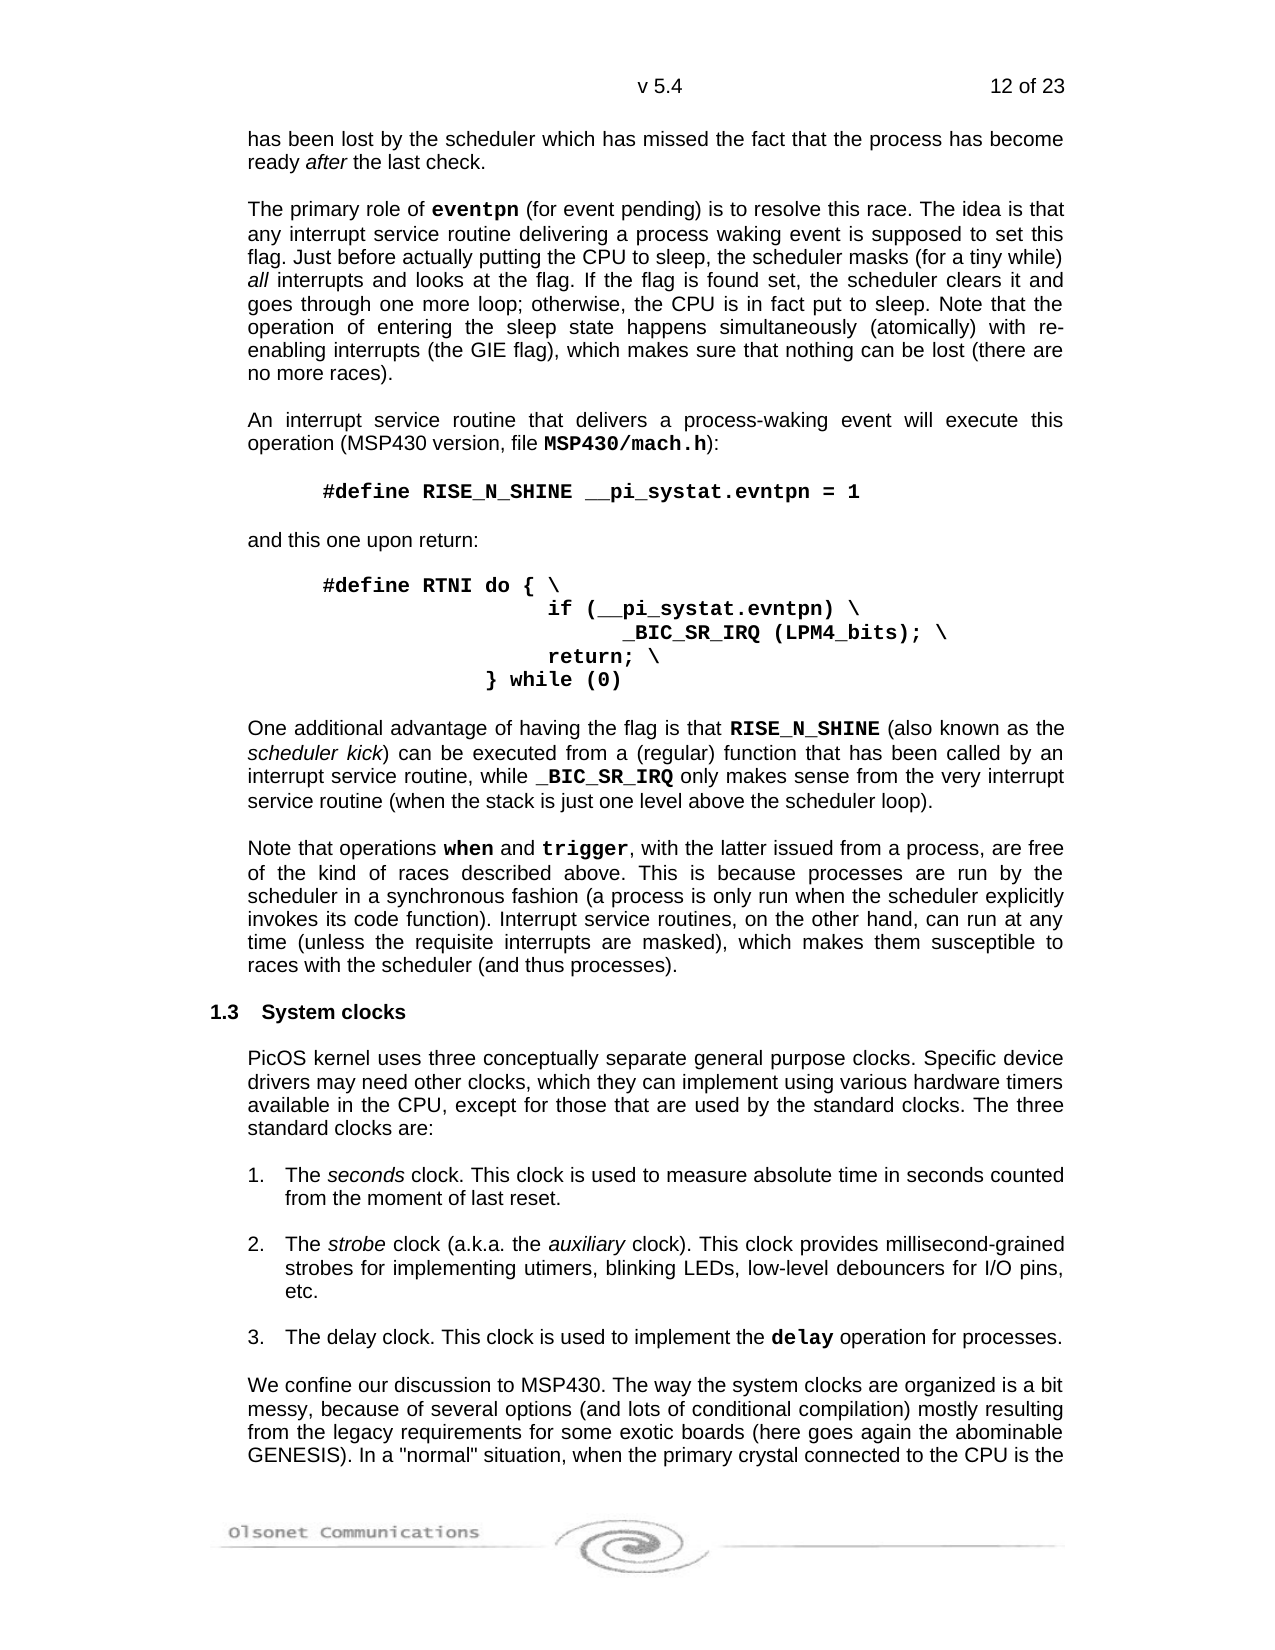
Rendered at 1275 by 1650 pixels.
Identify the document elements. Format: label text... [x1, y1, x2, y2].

text We confine our discussion to MSP430. The way the system clocks are organized is a bit messy, because of several options (and lots of conditional compilation) mostly resulting from the legacy requirements for some exotic boards (here goes again the abominable GENESIS). In a "normal" situation, when the primary crystal connected to the CPU is the [247, 1374, 1065, 1467]
text Note that operations when and trigger, with the latter issued from a process, are free of the kind of races described above. This is because processes are run by the scheduler in a synchronous fashion (a process is only run when the scheduler explicitly invokes its code function). Interrupt service routines, on the other hand, can run at any time (unless the requisite interrupts are masked), which makes them susceptible to races with the scheduler (and thus processes). [247, 836, 1065, 977]
text has been lost by the scheduler which has missed the fact that the process has become ready after the last check. [247, 128, 1065, 174]
text #define RTNI do { \ [247, 575, 1065, 598]
text #define RISE_N_SHINE __pi_systat.evntpn = 1 [247, 480, 1065, 505]
text An interrupt service routine that delivers a process-waking event will execute this operation (MSP430 version, file MSP430/mach.h): [247, 408, 1065, 457]
text PicOS kernel uses three conceptually separate general purpose clocks. Specific device drivers may need other clocks, which they can implement using various hardware timers available in the CPU, except for those that are used by the standard clocks. The three standard clocks are: [247, 1047, 1065, 1140]
picture [210, 1504, 1065, 1596]
list The strobe clock (a.k.a. the auxiliary clock). This clock provides millisecond-grained strobes for implementing utimers, blinking LEDs, low-level debouncers for I/O pins, etc. [247, 1233, 1065, 1302]
text The primary role of eventpn (for event pending) is to resolve this race. The idea is that any interrupt service routine delivering a process waking event is supposed to set this flag. Just before actually putting the CPU to sleep, the scheduler masks (for a tiny while) all interrupts and looks at the flag. If the flag is found set, the scheduler clears it and goes through one more loop; otherwise, the CPU is in fact put to sleep. Note that the operation of entering the sleep state happens simultaneously (atomically) with re-enabling interrupts (the GIE flag), which makes sure that nothing can be lost (there are no more races). [247, 197, 1065, 385]
text return; \ [247, 646, 1065, 669]
text } while (0) [247, 669, 1065, 693]
text and this one upon return: [247, 528, 1065, 551]
list The delay clock. This clock is used to implement the delay operation for processes. [247, 1326, 1065, 1351]
text if (__pi_systat.evntpn) \ [247, 598, 1065, 622]
text _BIC_SR_IRQ (LPM4_bits); \ [247, 622, 1065, 646]
subtitle System clocks [210, 1001, 1065, 1024]
text One additional advantage of having the flag is that RISE_N_SHINE (also known as the scheduler kick) can be executed from a (regular) function that has been called by an interrupt service routine, while _BIC_SR_IRQ only makes sense from the very interrupt service routine (when the stack is just one level above the scheduler loop). [247, 716, 1065, 813]
list The seconds clock. This clock is used to measure absolute time in seconds counted from the moment of last reset. [247, 1163, 1065, 1209]
